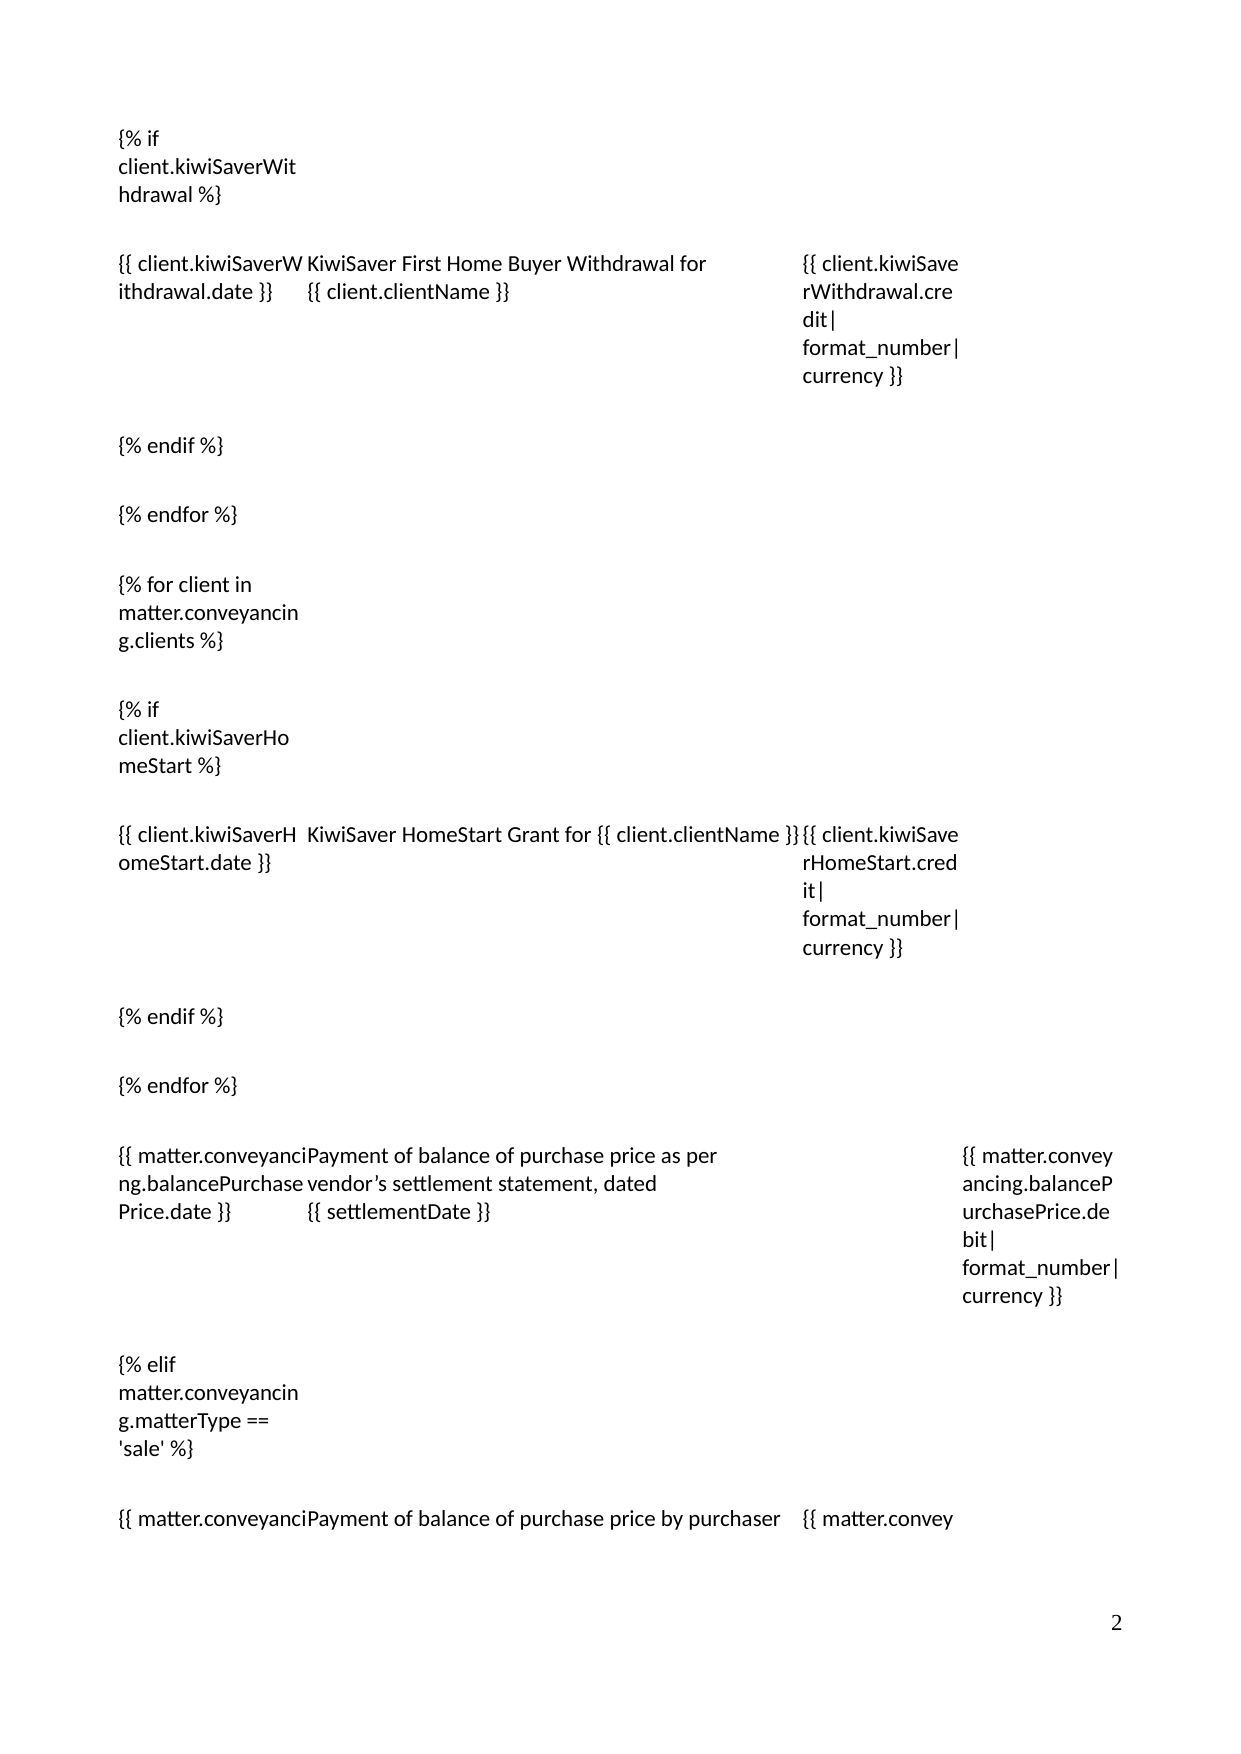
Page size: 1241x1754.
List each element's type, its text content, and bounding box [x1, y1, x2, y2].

table_cell {{ client.kiwiSaverWithdrawal.date }} [118, 244, 307, 425]
table_cell [803, 564, 962, 689]
table_cell {{ client.kiwiSaverHomeStart.date }} [118, 815, 307, 996]
table_cell {% elif matter.conveyancing.matterType == 'sale' %} [118, 1344, 307, 1498]
table_cell [803, 1344, 962, 1498]
table_cell [307, 996, 802, 1065]
table_cell {% for client in matter.conveyancing.clients %} [118, 564, 307, 689]
table_cell Payment of balance of purchase price as per vendor’s settlement statement, dated {{ settlementDate }} [307, 1135, 802, 1344]
table_cell [962, 118, 1121, 243]
table_cell {% if client.kiwiSaverWithdrawal %} [118, 118, 307, 243]
table_cell {{ matter.convey [803, 1498, 962, 1567]
table_cell [307, 1344, 802, 1498]
table_cell Payment of balance of purchase price by purchaser as per settlement statement dated {{ settlementDate }} [307, 1498, 802, 1567]
table_cell {% if client.kiwiSaverHomeStart %} [118, 689, 307, 814]
table_cell [962, 1498, 1121, 1567]
table_cell [803, 996, 962, 1065]
table_cell KiwiSaver HomeStart Grant for {{ client.clientName }} [307, 815, 802, 996]
table_cell [803, 494, 962, 564]
table_cell [307, 689, 802, 814]
table_cell [803, 1065, 962, 1135]
table_cell {{ client.kiwiSaverWithdrawal.credit|format_number|currency }} [803, 244, 962, 425]
table_cell {{ matter.conveyancing.balancePurchasePrice.debit|format_number|currency }} [962, 1135, 1121, 1344]
table_cell {% endfor %} [118, 494, 307, 564]
table_cell [307, 1065, 802, 1135]
table_cell [307, 494, 802, 564]
table_cell {{ matter.conveyancing.balancePurchasePrice.date }} [118, 1498, 307, 1567]
table_cell [962, 815, 1121, 996]
table_cell [962, 564, 1121, 689]
table_cell [962, 1344, 1121, 1498]
table_cell [962, 244, 1121, 425]
table_cell [803, 425, 962, 494]
table_cell {{ matter.conveyancing.balancePurchasePrice.date }} [118, 1135, 307, 1344]
table_cell [803, 1135, 962, 1344]
table_cell [803, 118, 962, 243]
table_cell [962, 1065, 1121, 1135]
table_cell [307, 564, 802, 689]
table_cell [962, 689, 1121, 814]
table_cell [962, 425, 1121, 494]
table_cell [803, 689, 962, 814]
table_cell [962, 996, 1121, 1065]
table_cell {% endif %} [118, 425, 307, 494]
table_cell KiwiSaver First Home Buyer Withdrawal for {{ client.clientName }} [307, 244, 802, 425]
table_cell [307, 118, 802, 243]
table_cell {% endif %} [118, 996, 307, 1065]
table_cell [962, 494, 1121, 564]
table_cell [307, 425, 802, 494]
table_cell {% endfor %} [118, 1065, 307, 1135]
table_cell {{ client.kiwiSaverHomeStart.credit|format_number|currency }} [803, 815, 962, 996]
